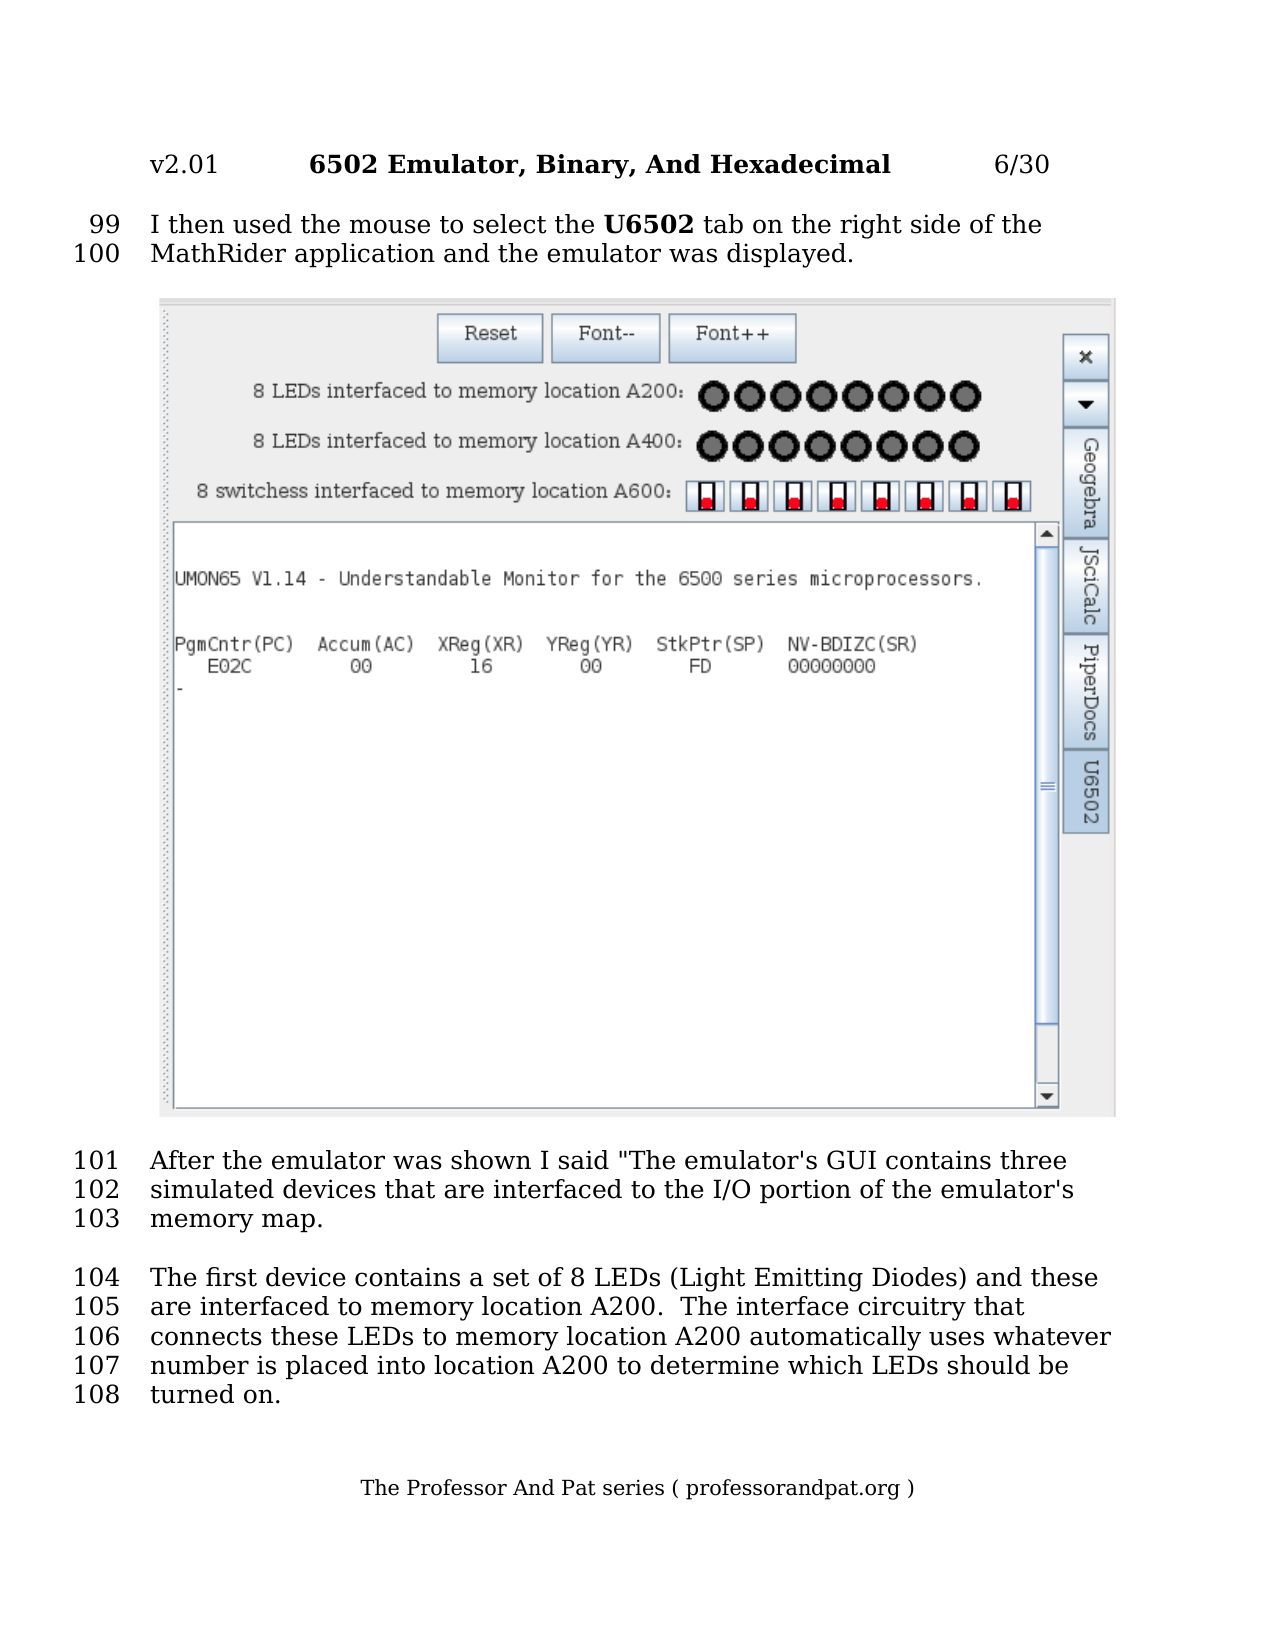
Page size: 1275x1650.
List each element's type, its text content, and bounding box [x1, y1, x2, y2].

text After the emulator was shown I said "The emulator's GUI contains three simulated devices that are interfaced to the I/O portion of the emulator's memory map. [150, 1146, 1125, 1234]
picture [159, 298, 1116, 1117]
text I then used the mouse to select the U6502 tab on the right side of the MathRider application and the emulator was displayed. [150, 210, 1125, 269]
text The first device contains a set of 8 LEDs (Light Emitting Diodes) and these are interfaced to memory location A200. The interface circuitry that connects these LEDs to memory location A200 automatically uses whatever number is placed into location A200 to determine which LEDs should be turned on. [150, 1263, 1125, 1409]
